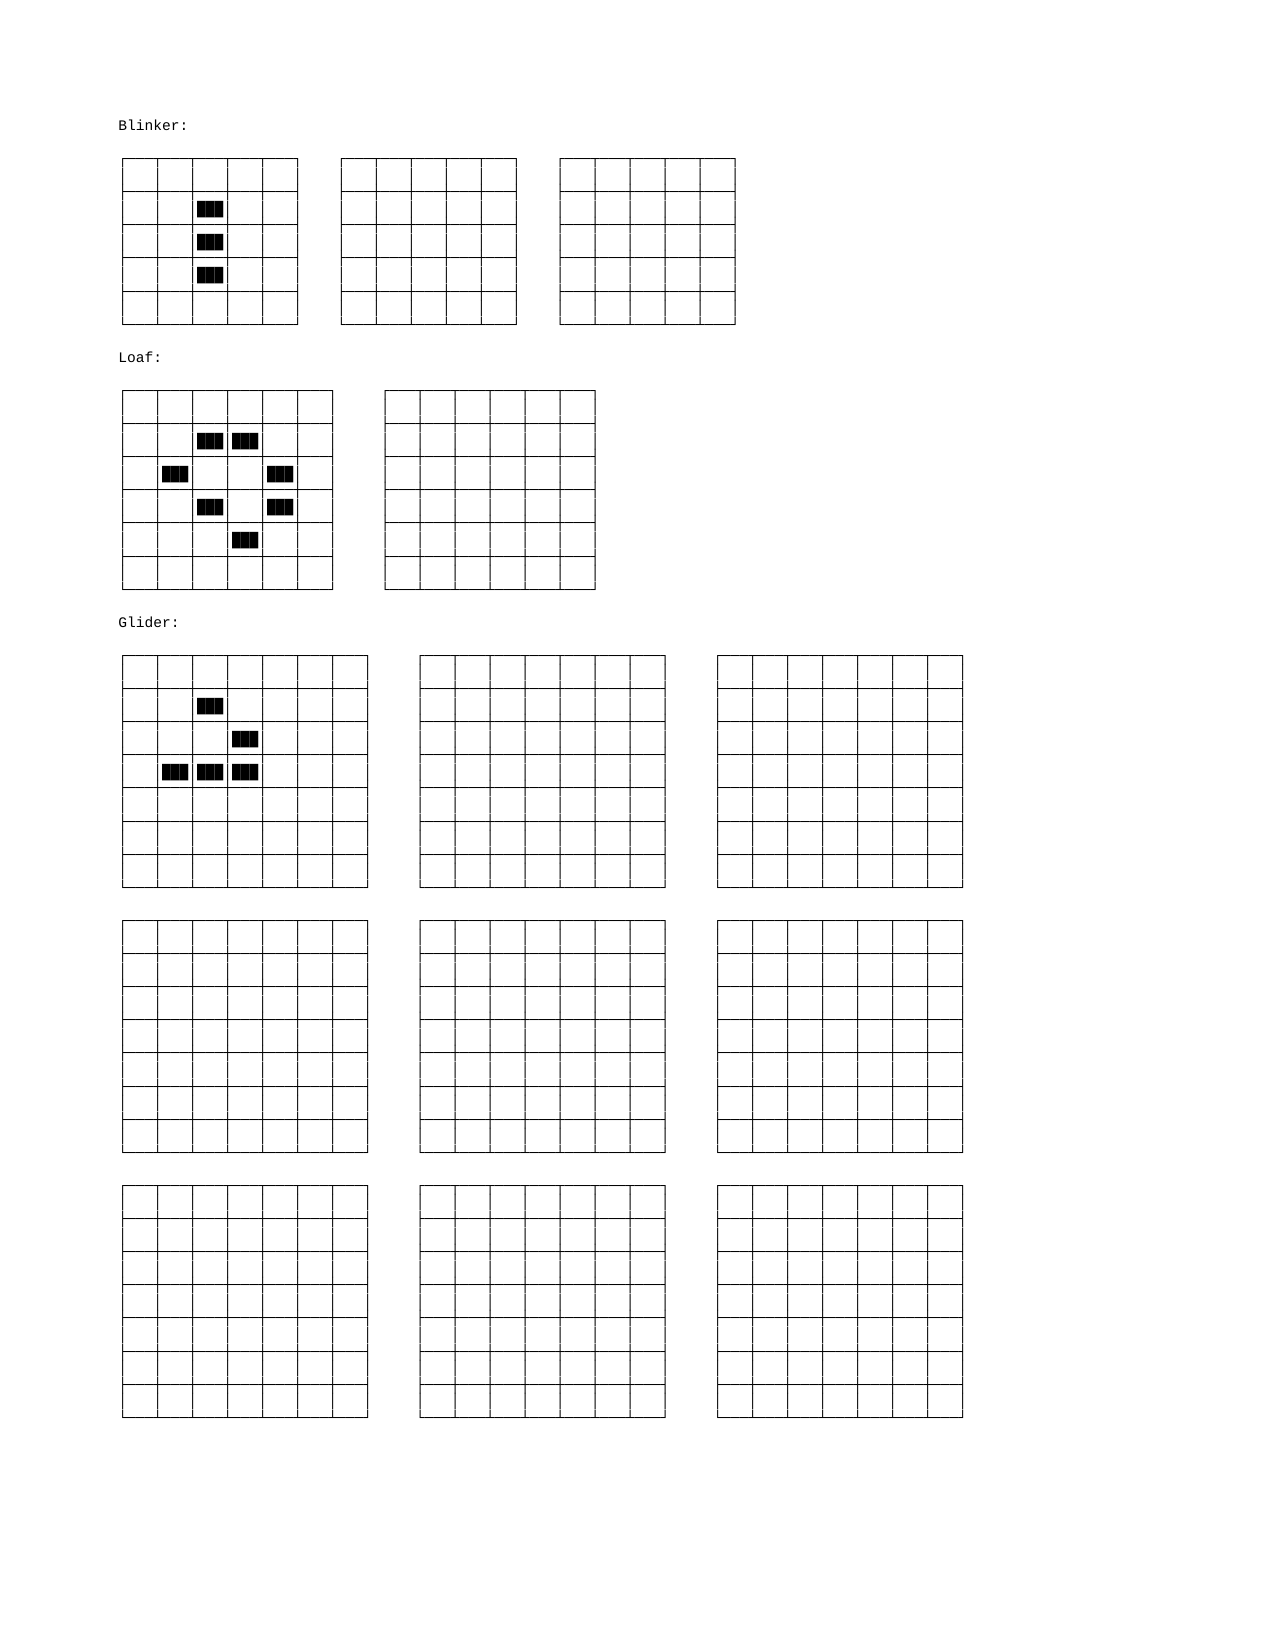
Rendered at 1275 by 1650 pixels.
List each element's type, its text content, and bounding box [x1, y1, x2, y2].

text │ │███│███│███│ │ │ │ │ │ │ │ │ │ │ │ │ │ │ │ │ │ │ │ [963, 764, 1157, 781]
text │ │ │███│ │ │ │ │ │ │ │ │ │ │ │ │ │ │ [735, 234, 1157, 251]
text ┌───┬───┬───┬───┬───┬───┐ ┌───┬───┬───┬───┬───┬───┐ [118, 383, 1157, 400]
text │ │ │ │ │ │ │ │ │ │ │ │ │ │ [118, 565, 1157, 582]
text │ │ │ │ │ │ │ │ │ │ │ │ │ │ [118, 400, 1157, 416]
text ┌───┬───┬───┬───┬───┬───┬───┐ ┌───┬───┬───┬───┬───┬───┬───┐ ┌───┬───┬───┬───┬───┬───┬───┐ [118, 648, 1157, 665]
text │ │ │ │ │ │ │ │ │ │ │ │ │ │ │ │ │ │ │ │ │ │ │ │ [118, 1327, 1157, 1344]
text └───┴───┴───┴───┴───┴───┴───┘ └───┴───┴───┴───┴───┴───┴───┘ └───┴───┴───┴───┴───┴───┴───┘ [118, 880, 1157, 897]
text ├───┼───┼───┼───┼───┼───┤ ├───┼───┼───┼───┼───┼───┤ [118, 516, 1157, 532]
text ├───┼───┼───┼───┼───┼───┼───┤ ├───┼───┼───┼───┼───┼───┼───┤ ├───┼───┼───┼───┼───┼───┼───┤ [118, 781, 1157, 797]
text │ │ │ │ │ │ │ │ │ │ │ │ │ │ │ │ │ │ │ │ │ │ │ │ [118, 1062, 1157, 1079]
text ├───┼───┼───┼───┼───┼───┼───┤ ├───┼───┼───┼───┼───┼───┼───┤ ├───┼───┼───┼───┼───┼───┼───┤ [118, 681, 1157, 698]
text ├───┼───┼───┼───┼───┼───┼───┤ ├───┼───┼───┼───┼───┼───┼───┤ ├───┼───┼───┼───┼───┼───┼───┤ [963, 1112, 1157, 1128]
text ├───┼───┼───┼───┼───┼───┼───┤ ├───┼───┼───┼───┼───┼───┼───┤ ├───┼───┼───┼───┼───┼───┼───┤ [963, 1344, 1157, 1360]
text ├───┼───┼───┼───┼───┼───┼───┤ ├───┼───┼───┼───┼───┼───┼───┤ ├───┼───┼───┼───┼───┼───┼───┤ [118, 979, 1157, 996]
text │ │ │███│ │ │ │ │ │ │ │ │ │ │ │ │ │ │ [735, 201, 1157, 217]
text ├───┼───┼───┼───┼───┼───┼───┤ ├───┼───┼───┼───┼───┼───┼───┤ ├───┼───┼───┼───┼───┼───┼───┤ [963, 1377, 1157, 1393]
text │ │ │ │ │ │ │ │ │ │ │ │ │ │ │ │ │ │ │ │ │ │ │ │ [963, 963, 1157, 979]
text ├───┼───┼───┼───┼───┼───┤ ├───┼───┼───┼───┼───┼───┤ [118, 482, 1157, 499]
text │ │ │ │███│ │ │ │ │ │ │ │ │ │ [118, 532, 1157, 549]
text └───┴───┴───┴───┴───┘ └───┴───┴───┴───┴───┘ └───┴───┴───┴───┴───┘ [118, 317, 1157, 333]
text │ │ │ │ │ │ │ │ │ │ │ │ │ │ │ │ │ │ │ │ │ │ │ │ [118, 930, 1157, 946]
text ├───┼───┼───┼───┼───┼───┼───┤ ├───┼───┼───┼───┼───┼───┼───┤ ├───┼───┼───┼───┼───┼───┼───┤ [118, 1012, 1157, 1029]
text ├───┼───┼───┼───┼───┼───┼───┤ ├───┼───┼───┼───┼───┼───┼───┤ ├───┼───┼───┼───┼───┼───┼───┤ [118, 946, 1157, 963]
text ├───┼───┼───┼───┼───┼───┤ ├───┼───┼───┼───┼───┼───┤ [595, 549, 1157, 565]
text │ │ │ │ │ │ │ │ │ │ │ │ │ │ │ │ │ │ │ │ │ │ │ │ [963, 1228, 1157, 1244]
text │ │ │ │███│ │ │ │ │ │ │ │ │ │ │ │ │ │ │ │ │ │ │ │ [963, 731, 1157, 747]
text │ │ │ │ │ │ │ │ │ │ │ │ │ │ │ │ │ │ │ │ │ │ │ │ [963, 1261, 1157, 1277]
text │ │ │ │ │ │ │ │ │ │ │ │ │ │ │ │ │ │ [118, 300, 1157, 317]
text │ │ │███│ │███│ │ │ │ │ │ │ │ │ [333, 499, 384, 516]
text ├───┼───┼───┼───┼───┼───┼───┤ ├───┼───┼───┼───┼───┼───┼───┤ ├───┼───┼───┼───┼───┼───┼───┤ [118, 1046, 1157, 1062]
text │ │ │ │ │ │ │ │ │ │ │ │ │ │ │ │ │ │ │ │ │ │ │ │ [963, 1029, 1157, 1046]
text │ │ │ │ │ │ │ │ │ │ │ │ │ │ │ │ │ │ │ │ │ │ │ │ [118, 863, 1157, 880]
text │ │ │ │ │ │ │ │ │ │ │ │ │ │ │ │ │ │ │ │ │ │ │ │ [118, 1128, 1157, 1145]
text │ │ │ │ │ │ │ │ │ │ │ │ │ │ │ │ │ │ │ │ │ │ │ │ [963, 1294, 1157, 1311]
text ├───┼───┼───┼───┼───┼───┼───┤ ├───┼───┼───┼───┼───┼───┼───┤ ├───┼───┼───┼───┼───┼───┼───┤ [118, 1244, 1157, 1261]
text │ │ │███│███│ │ │ │ │ │ │ │ │ │ [333, 433, 384, 449]
text │ │███│ │ │███│ │ │ │ │ │ │ │ │ [595, 466, 1157, 482]
text │ │ │ │ │ │ │ │ │ │ │ │ │ │ │ │ │ │ │ │ │ │ │ │ [118, 665, 1157, 681]
text ├───┼───┼───┼───┼───┼───┼───┤ ├───┼───┼───┼───┼───┼───┼───┤ ├───┼───┼───┼───┼───┼───┼───┤ [118, 747, 1157, 764]
text └───┴───┴───┴───┴───┴───┴───┘ └───┴───┴───┴───┴───┴───┴───┘ └───┴───┴───┴───┴───┴───┴───┘ [118, 1145, 1157, 1162]
text │ │ │███│ │ │ │ │ │ │ │ │ │ │ │ │ │ │ │ │ │ │ │ │ [963, 698, 1157, 714]
text ├───┼───┼───┼───┼───┼───┼───┤ ├───┼───┼───┼───┼───┼───┼───┤ ├───┼───┼───┼───┼───┼───┼───┤ [118, 1277, 1157, 1294]
text ├───┼───┼───┼───┼───┼───┼───┤ ├───┼───┼───┼───┼───┼───┼───┤ ├───┼───┼───┼───┼───┼───┼───┤ [118, 1211, 1157, 1228]
text ├───┼───┼───┼───┼───┤ ├───┼───┼───┼───┼───┤ ├───┼───┼───┼───┼───┤ [118, 251, 1157, 267]
text ├───┼───┼───┼───┼───┼───┤ ├───┼───┼───┼───┼───┼───┤ [118, 416, 1157, 433]
text Blinker: [118, 118, 1157, 135]
text ├───┼───┼───┼───┼───┤ ├───┼───┼───┼───┼───┤ ├───┼───┼───┼───┼───┤ [118, 217, 1157, 234]
text │ │ │ │ │ │ │ │ │ │ │ │ │ │ │ │ │ │ │ │ │ │ │ │ [118, 1360, 1157, 1377]
text ├───┼───┼───┼───┼───┼───┼───┤ ├───┼───┼───┼───┼───┼───┼───┤ ├───┼───┼───┼───┼───┼───┼───┤ [118, 714, 1157, 731]
text │ │ │ │ │ │ │ │ │ │ │ │ │ │ │ │ │ │ │ │ │ │ │ │ [118, 830, 1157, 847]
text ┌───┬───┬───┬───┬───┐ ┌───┬───┬───┬───┬───┐ ┌───┬───┬───┬───┬───┐ [118, 151, 1157, 168]
text Glider: [118, 615, 1157, 632]
text │ │ │ │ │ │ │ │ │ │ │ │ │ │ │ │ │ │ │ │ │ │ │ │ [118, 1393, 1157, 1410]
text │ │ │ │ │ │ │ │ │ │ │ │ │ │ │ │ │ │ │ │ │ │ │ │ [118, 1195, 1157, 1211]
text │ │ │███│ │ │ │ │ │ │ │ │ │ │ │ │ │ │ [118, 267, 1157, 284]
text ├───┼───┼───┼───┼───┼───┼───┤ ├───┼───┼───┼───┼───┼───┼───┤ ├───┼───┼───┼───┼───┼───┼───┤ [118, 1311, 1157, 1327]
text │ │ │███│███│ │ │ │ │ │ │ │ │ │ [595, 433, 1157, 449]
text └───┴───┴───┴───┴───┴───┴───┘ └───┴───┴───┴───┴───┴───┴───┘ └───┴───┴───┴───┴───┴───┴───┘ [118, 1410, 1157, 1427]
text ├───┼───┼───┼───┼───┼───┼───┤ ├───┼───┼───┼───┼───┼───┼───┤ ├───┼───┼───┼───┼───┼───┼───┤ [963, 847, 1157, 863]
text ├───┼───┼───┼───┼───┼───┼───┤ ├───┼───┼───┼───┼───┼───┼───┤ ├───┼───┼───┼───┼───┼───┼───┤ [963, 1079, 1157, 1095]
text │ │ │ │ │ │ │ │ │ │ │ │ │ │ │ │ │ │ │ │ │ │ │ │ [118, 1095, 1157, 1112]
text │ │ │ │ │ │ │ │ │ │ │ │ │ │ │ │ │ │ │ │ │ │ │ │ [963, 996, 1157, 1012]
text └───┴───┴───┴───┴───┴───┘ └───┴───┴───┴───┴───┴───┘ [118, 582, 1157, 598]
text ├───┼───┼───┼───┼───┤ ├───┼───┼───┼───┼───┤ ├───┼───┼───┼───┼───┤ [735, 284, 1157, 300]
text ├───┼───┼───┼───┼───┼───┤ ├───┼───┼───┼───┼───┼───┤ [118, 449, 1157, 466]
text ┌───┬───┬───┬───┬───┬───┬───┐ ┌───┬───┬───┬───┬───┬───┬───┐ ┌───┬───┬───┬───┬───┬───┬───┐ [118, 1178, 1157, 1195]
text │ │ │ │ │ │ │ │ │ │ │ │ │ │ │ │ │ │ [735, 168, 1157, 184]
text ┌───┬───┬───┬───┬───┬───┬───┐ ┌───┬───┬───┬───┬───┬───┬───┐ ┌───┬───┬───┬───┬───┬───┬───┐ [118, 913, 1157, 930]
text │ │ │ │ │ │ │ │ │ │ │ │ │ │ │ │ │ │ │ │ │ │ │ │ [118, 797, 1157, 814]
text ├───┼───┼───┼───┼───┤ ├───┼───┼───┼───┼───┤ ├───┼───┼───┼───┼───┤ [118, 184, 1157, 201]
text ├───┼───┼───┼───┼───┼───┼───┤ ├───┼───┼───┼───┼───┼───┼───┤ ├───┼───┼───┼───┼───┼───┼───┤ [963, 814, 1157, 830]
text Loaf: [118, 350, 1157, 367]
text │ │███│ │ │███│ │ │ │ │ │ │ │ │ [333, 466, 384, 482]
text │ │ │███│ │███│ │ │ │ │ │ │ │ │ [595, 499, 1157, 516]
